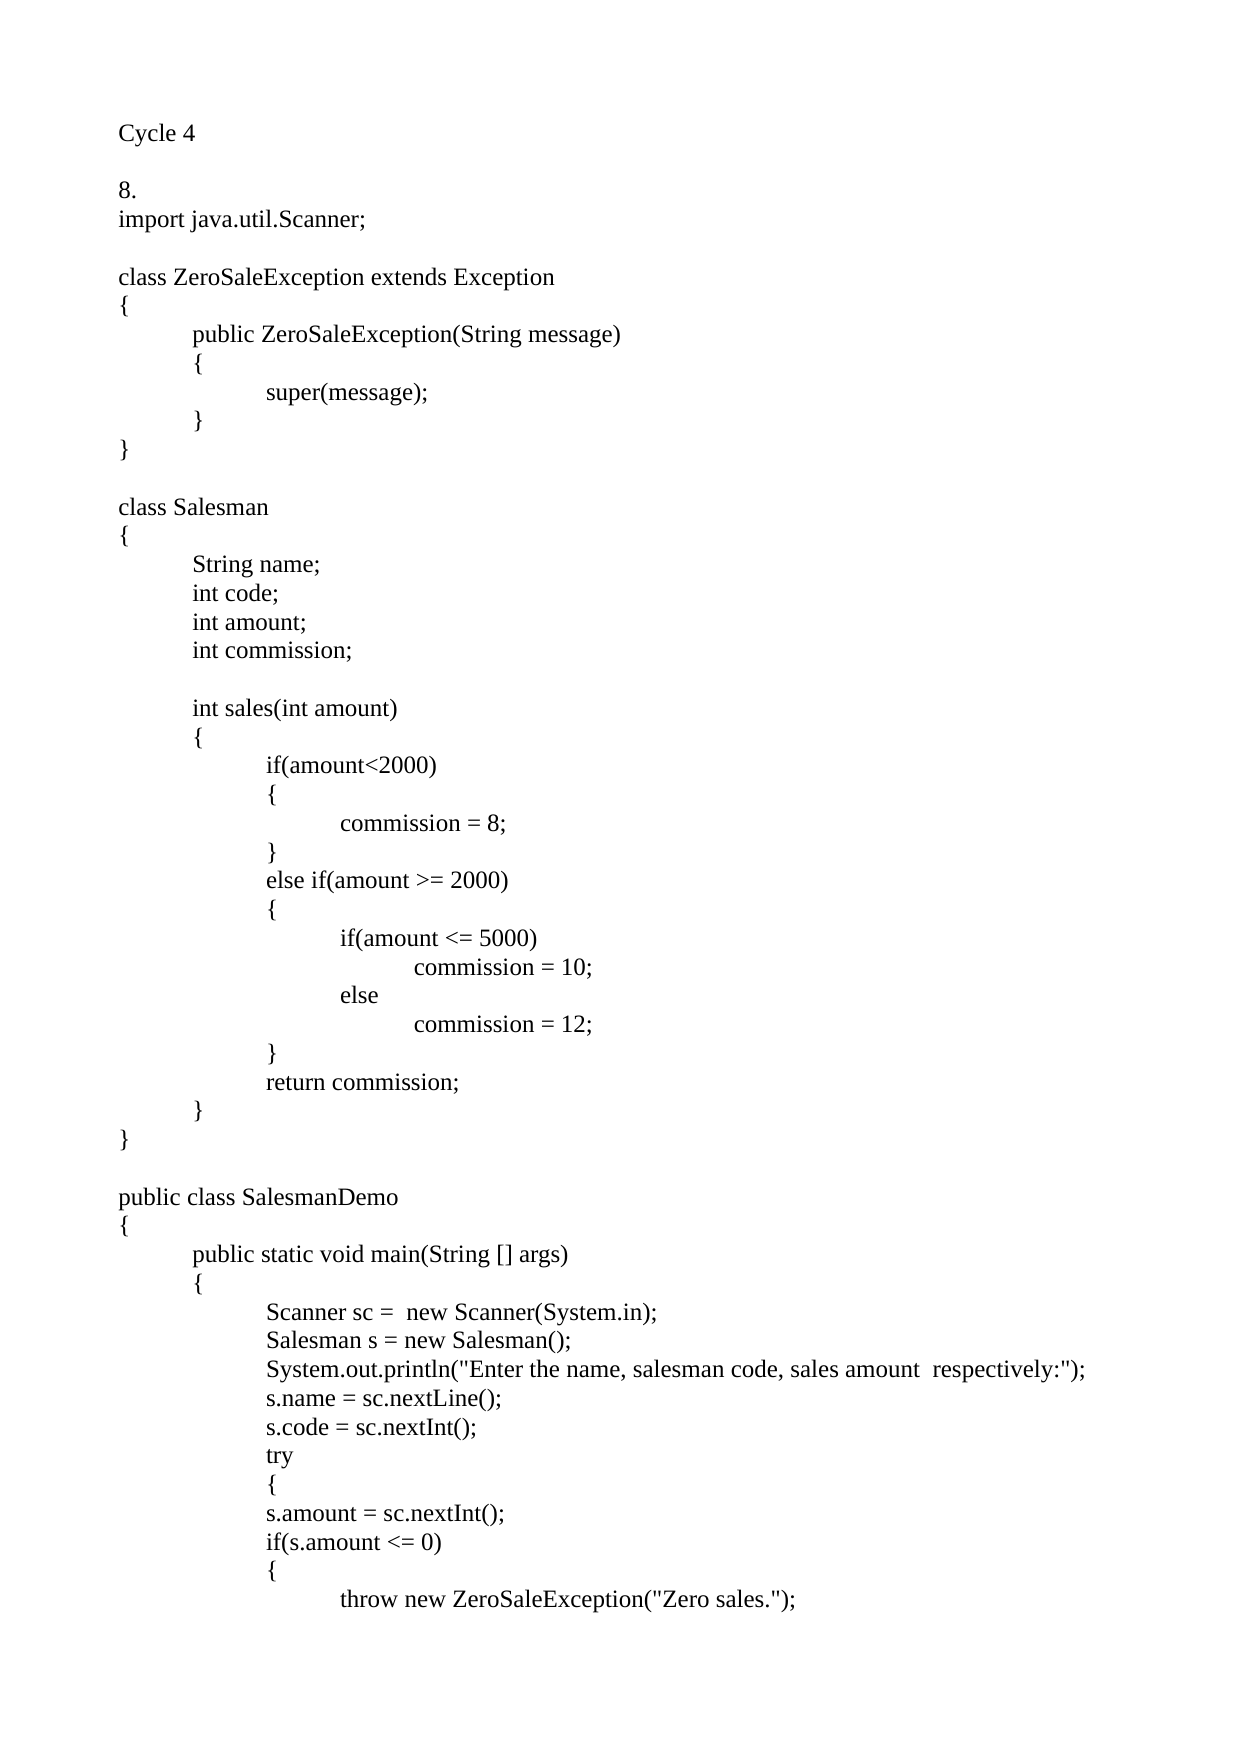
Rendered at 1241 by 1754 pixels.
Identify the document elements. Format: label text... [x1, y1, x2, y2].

text import java.util.Scanner; [118, 204, 1122, 233]
text if(amount<2000) [118, 751, 1122, 779]
text { [118, 521, 1122, 549]
text class ZeroSaleException extends Exception [118, 262, 1122, 291]
text } [118, 837, 1122, 866]
text commission = 10; [118, 952, 1122, 981]
text throw new ZeroSaleException("Zero sales."); [118, 1584, 1122, 1613]
text String name; [118, 549, 1122, 578]
text public static void main(String [] args) [118, 1239, 1122, 1268]
text { [118, 1469, 1122, 1498]
text public ZeroSaleException(String message) [118, 319, 1122, 348]
text { [118, 722, 1122, 751]
text { [118, 894, 1122, 923]
text int sales(int amount) [118, 693, 1122, 722]
text class Salesman [118, 492, 1122, 521]
text Scanner sc = new Scanner(System.in); [118, 1297, 1122, 1326]
text int commission; [118, 636, 1122, 664]
text } [118, 1038, 1122, 1067]
text commission = 8; [118, 808, 1122, 837]
text else [118, 981, 1122, 1009]
text s.amount = sc.nextInt(); [118, 1498, 1122, 1527]
text 8. [118, 176, 1122, 204]
text Cycle 4 [118, 118, 1122, 147]
text } [118, 434, 1122, 463]
text if(amount <= 5000) [118, 923, 1122, 952]
text { [118, 1556, 1122, 1584]
text System.out.println("Enter the name, salesman code, sales amount respectively:"); [118, 1354, 1122, 1383]
text int amount; [118, 607, 1122, 636]
text int code; [118, 578, 1122, 607]
text Salesman s = new Salesman(); [118, 1326, 1122, 1354]
text commission = 12; [118, 1009, 1122, 1038]
text } [118, 406, 1122, 434]
text if(s.amount <= 0) [118, 1527, 1122, 1556]
text { [118, 1268, 1122, 1297]
text public class SalesmanDemo [118, 1182, 1122, 1211]
text { [118, 348, 1122, 377]
text } [118, 1096, 1122, 1124]
text { [118, 1211, 1122, 1239]
text } [118, 1124, 1122, 1153]
text s.name = sc.nextLine(); [118, 1383, 1122, 1412]
text try [118, 1441, 1122, 1469]
text else if(amount >= 2000) [118, 866, 1122, 894]
text return commission; [118, 1067, 1122, 1096]
text super(message); [118, 377, 1122, 406]
text { [118, 291, 1122, 319]
text s.code = sc.nextInt(); [118, 1412, 1122, 1441]
text { [118, 779, 1122, 808]
